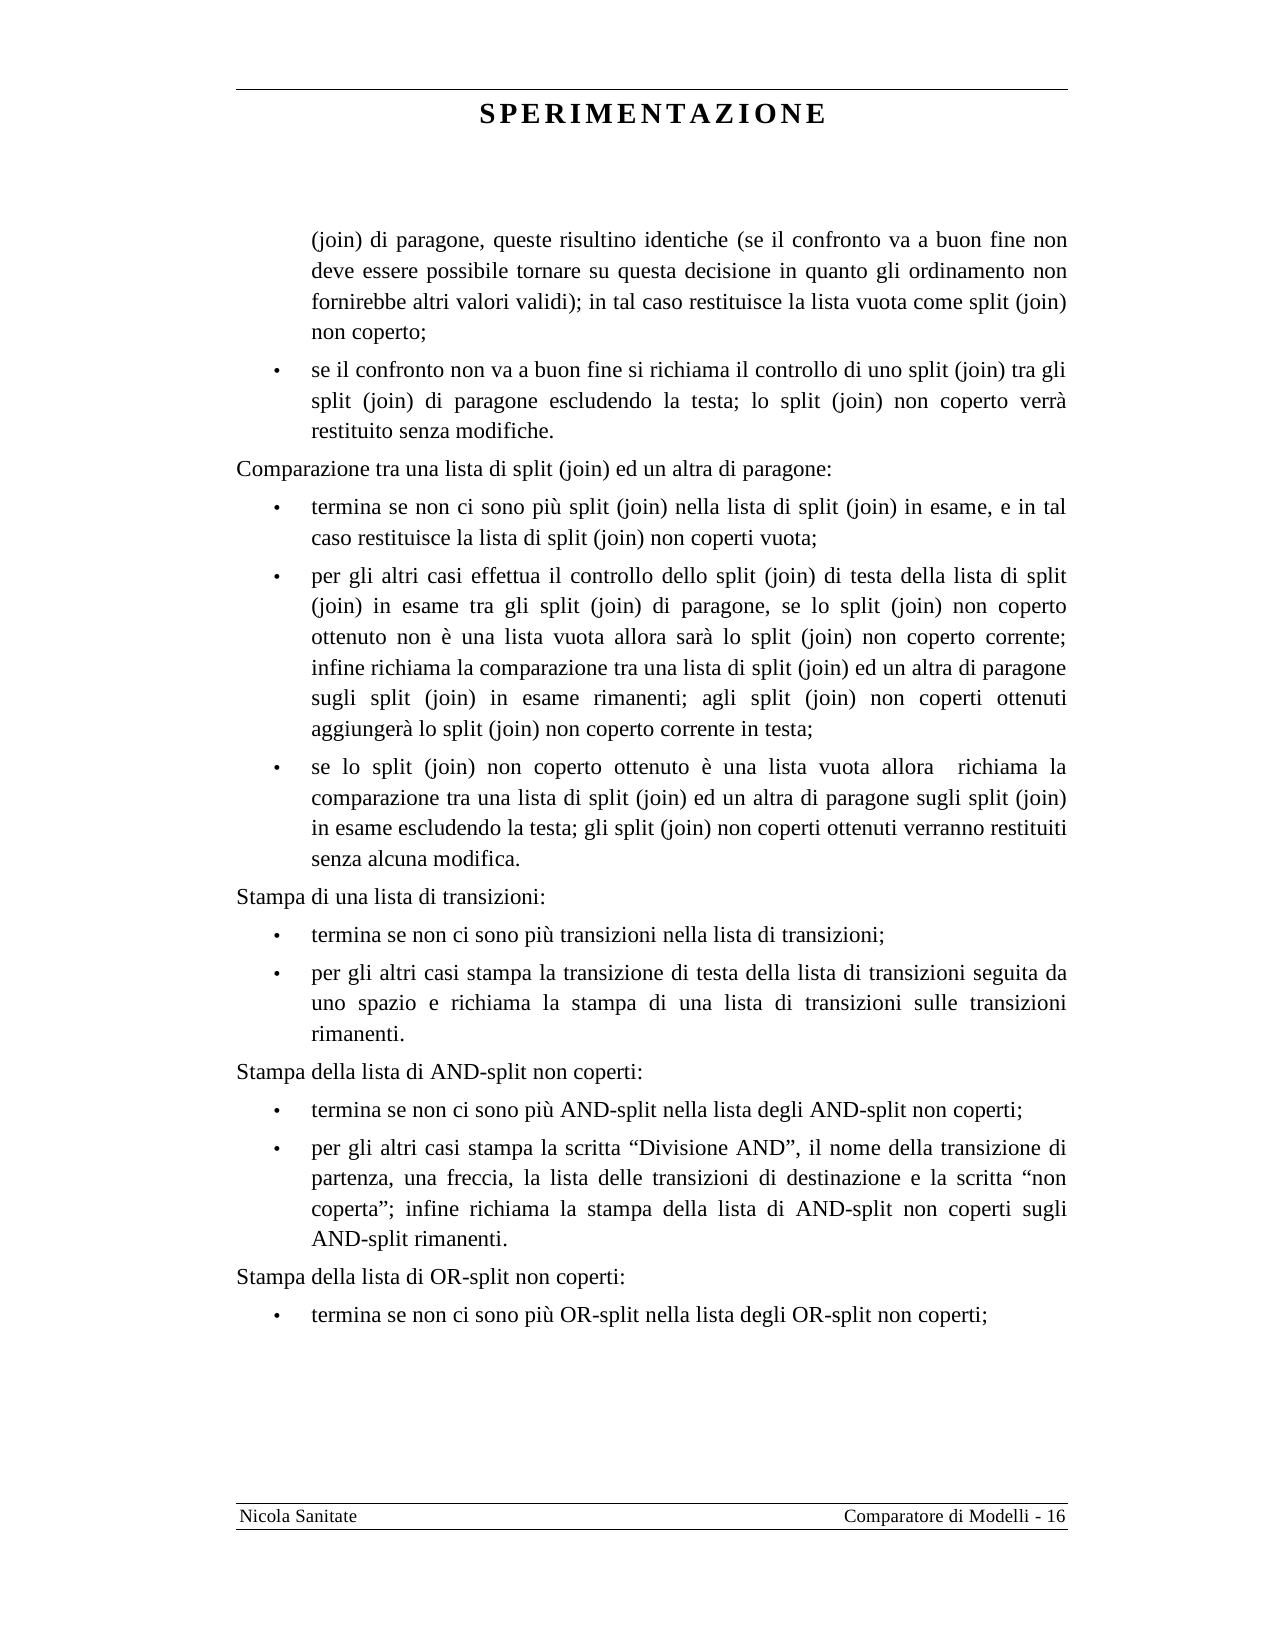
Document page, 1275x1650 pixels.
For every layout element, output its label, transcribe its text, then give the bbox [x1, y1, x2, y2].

text Stampa della lista di OR-split non coperti: [236, 1264, 1068, 1290]
list per gli altri casi stampa la transizione di testa della lista di transizioni seguita da uno spazio e richiama la stampa di una lista di transizioni sulle transizioni rimanenti. [274, 959, 1068, 1046]
list termina se non ci sono più transizioni nella lista di transizioni; [274, 922, 1068, 947]
list se lo split (join) non coperto ottenuto è una lista vuota allora richiama la comparazione tra una lista di split (join) ed un altra di paragone sugli split (join) in esame escludendo la testa; gli split (join) non coperti ottenuti verranno restituiti senza alcuna modifica. [274, 754, 1068, 871]
list per gli altri casi effettua il controllo dello split (join) di testa della lista di split (join) in esame tra gli split (join) di paragone, se lo split (join) non coperto ottenuto non è una lista vuota allora sarà lo split (join) non coperto corrente; infine richiama la comparazione tra una lista di split (join) ed un altra di paragone sugli split (join) in esame rimanenti; agli split (join) non coperti ottenuti aggiungerà lo split (join) non coperto corrente in testa; [274, 563, 1068, 741]
list (join) di paragone, queste risultino identiche (se il confronto va a buon fine non deve essere possibile tornare su questa decisione in quanto gli ordinamento non fornirebbe altri valori validi); in tal caso restituisce la lista vuota come split (join) non coperto; [274, 227, 1068, 345]
text Comparazione tra una lista di split (join) ed un altra di paragone: [236, 456, 1068, 482]
text Stampa della lista di AND-split non coperti: [236, 1059, 1068, 1084]
list termina se non ci sono più AND-split nella lista degli AND-split non coperti; [274, 1097, 1068, 1122]
list per gli altri casi stampa la scritta “Divisione AND”, il nome della transizione di partenza, una freccia, la lista delle transizioni di destinazione e la scritta “non coperta”; infine richiama la stampa della lista di AND-split non coperti sugli AND-split rimanenti. [274, 1134, 1068, 1252]
list se il confronto non va a buon fine si richiama il controllo di uno split (join) tra gli split (join) di paragone escludendo la testa; lo split (join) non coperto verrà restituito senza modifiche. [274, 357, 1068, 444]
list termina se non ci sono più split (join) nella lista di split (join) in esame, e in tal caso restituisce la lista di split (join) non coperti vuota; [274, 494, 1068, 550]
text Stampa di una lista di transizioni: [236, 884, 1068, 909]
list termina se non ci sono più OR-split nella lista degli OR-split non coperti; [274, 1302, 1068, 1328]
